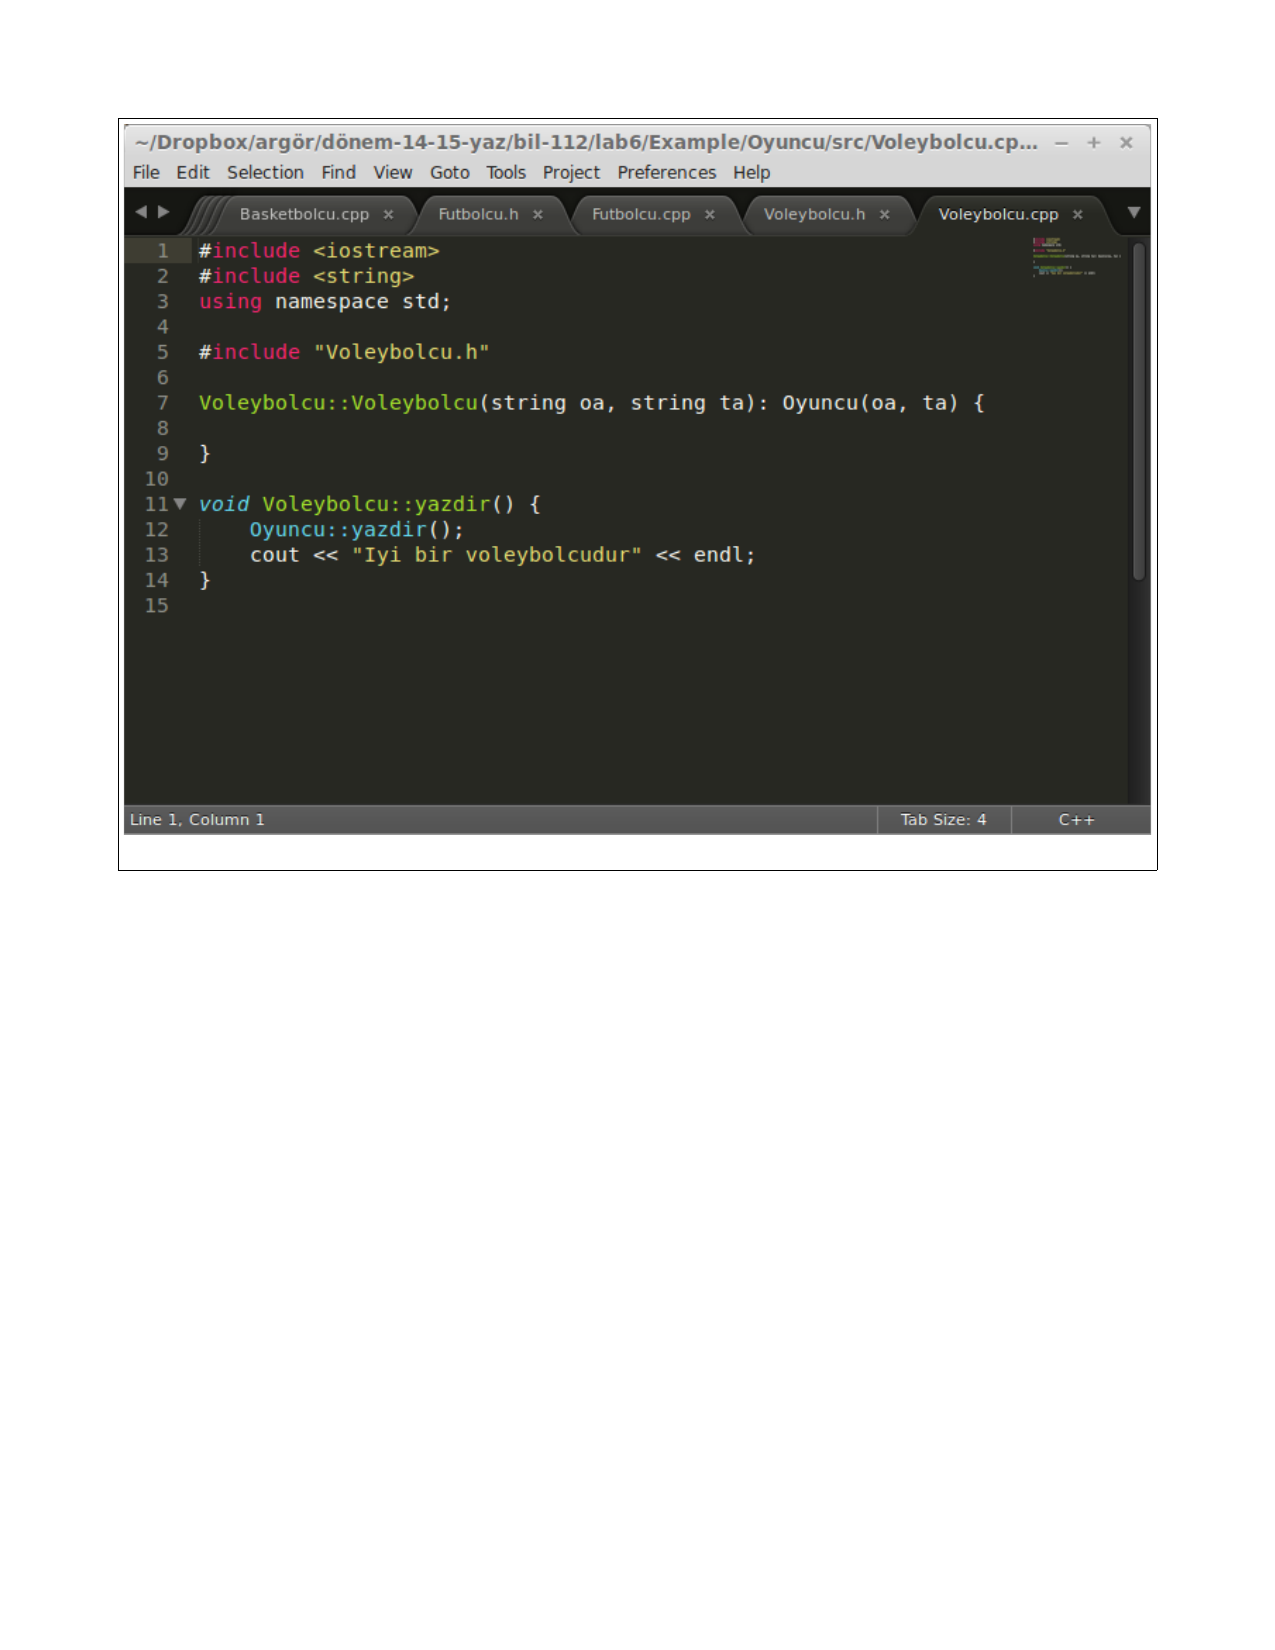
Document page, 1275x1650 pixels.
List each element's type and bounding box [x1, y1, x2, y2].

table_cell [119, 119, 1157, 869]
